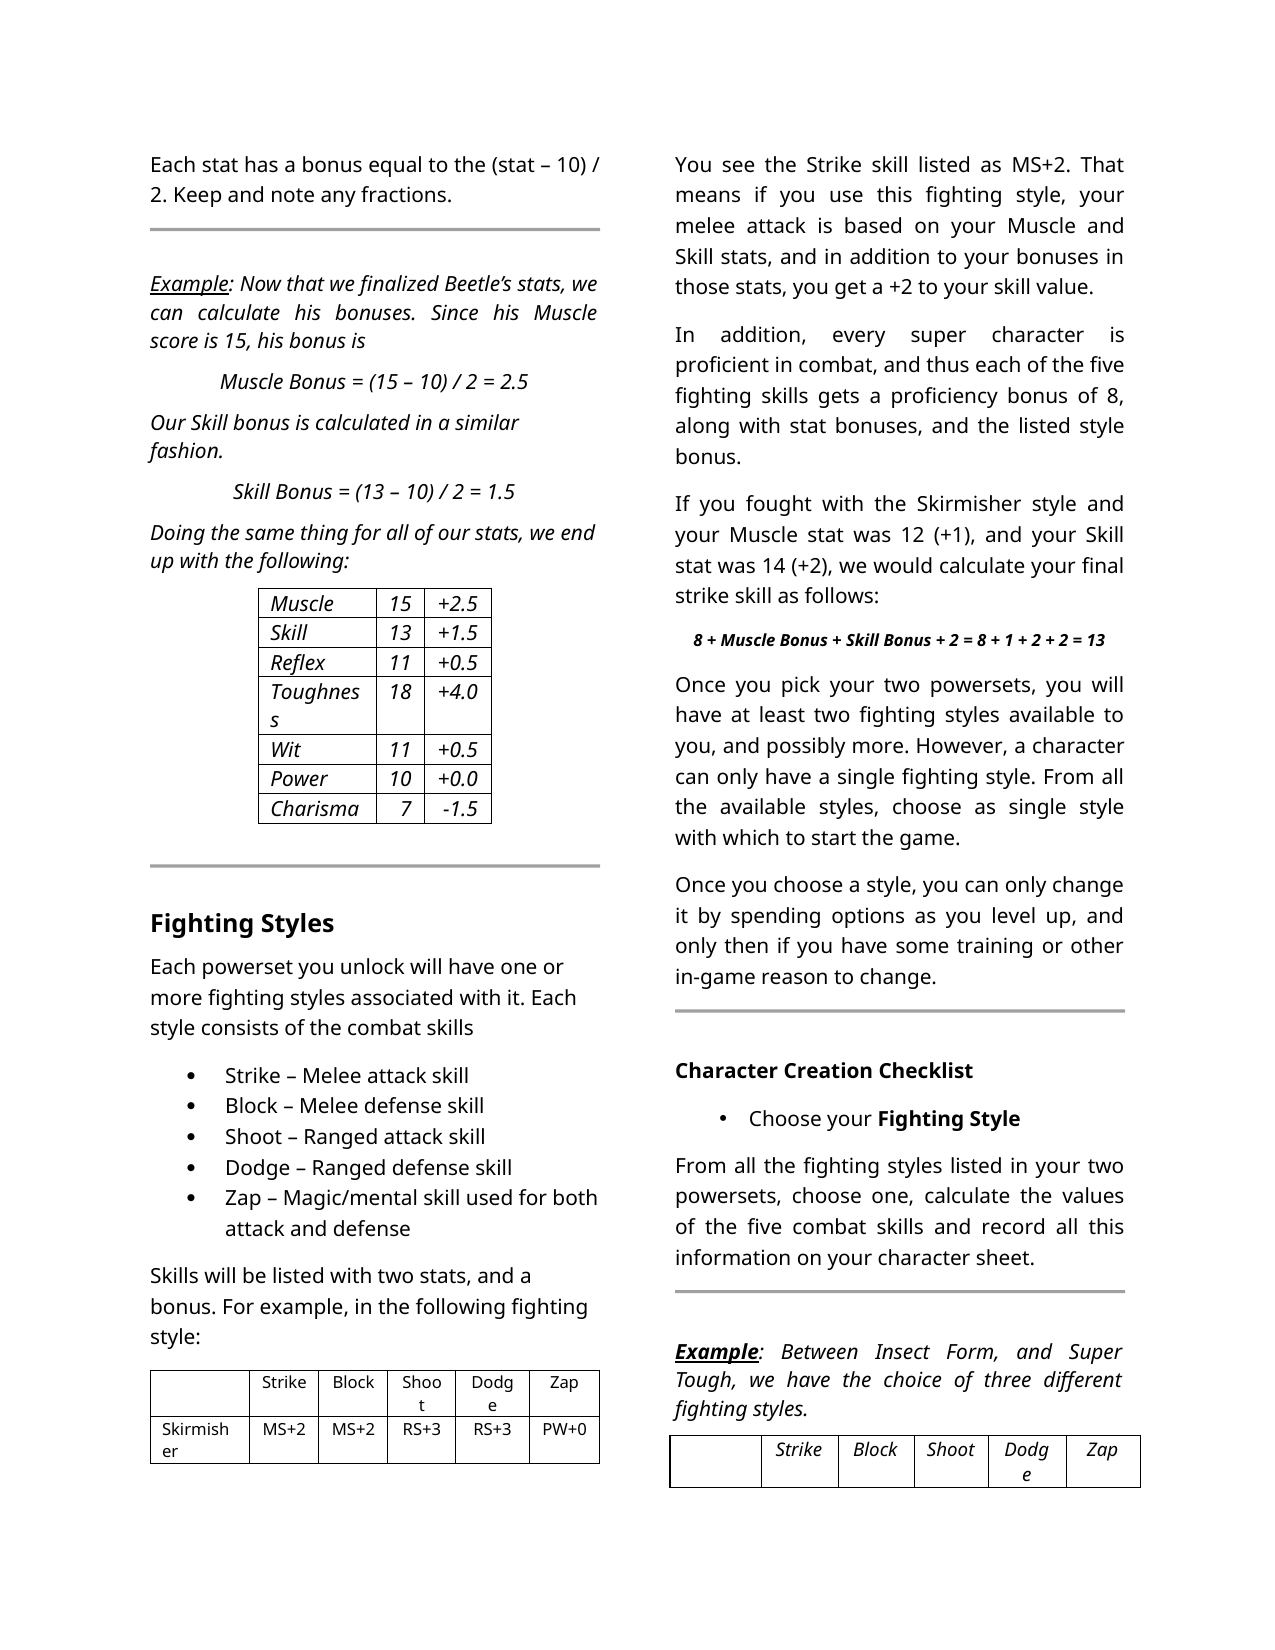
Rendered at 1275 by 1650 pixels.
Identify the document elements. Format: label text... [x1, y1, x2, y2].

table_cell 11 [377, 735, 424, 763]
text Once you pick your two powersets, you will have at least two fighting styles available to you, and possibly more. However, a character can only have a single fighting style. From all the available styles, choose as single style with which to start the game. [675, 670, 1125, 851]
table_header Dodge [989, 1436, 1066, 1487]
text Once you choose a style, you can only change it by spending options as you level up, and only then if you have some training or other in-game reason to change. [675, 870, 1125, 991]
text Our Skill bonus is calculated in a similar fashion. [150, 408, 600, 465]
table_cell 11 [377, 648, 424, 676]
table_header Block [319, 1371, 387, 1416]
table_cell Skirmisher [151, 1417, 249, 1463]
text In addition, every super character is proficient in combat, and thus each of the five fighting skills gets a proficiency bonus of 8, along with stat bonuses, and the listed style bonus. [675, 320, 1125, 471]
table_cell Skill [259, 618, 376, 647]
table_cell Wit [259, 735, 376, 763]
list Choose your Fighting Style [719, 1104, 1125, 1132]
table_cell MS+2 [250, 1417, 318, 1463]
table_cell RS+3 [456, 1417, 529, 1463]
table_header Block [839, 1436, 914, 1487]
table_cell -1.5 [425, 794, 491, 822]
table_header 15 [377, 589, 424, 617]
table_cell 10 [377, 765, 424, 793]
table_header [671, 1436, 761, 1487]
text Each powerset you unlock will have one or more fighting styles associated with it. Each style consists of the combat skills [150, 952, 600, 1042]
table_cell +0.5 [425, 735, 491, 763]
text Doing the same thing for all of our stats, we end up with the following: [150, 518, 600, 575]
table_cell +0.5 [425, 648, 491, 676]
list Zap – Magic/mental skill used for both attack and defense [187, 1183, 600, 1242]
text You see the Strike skill listed as MS+2. That means if you use this fighting style, your melee attack is based on your Muscle and Skill stats, and in addition to your bonuses in those stats, you get a +2 to your skill value. [675, 150, 1125, 301]
text If you fought with the Skirmisher style and your Muscle stat was 12 (+1), and your Skill stat was 14 (+2), we would calculate your final strike skill as follows: [675, 489, 1125, 610]
table_header +2.5 [425, 589, 491, 617]
table_header Shoot [915, 1436, 988, 1487]
table_cell +0.0 [425, 765, 491, 793]
list Block – Melee defense skill [187, 1091, 600, 1120]
table_cell RS+3 [388, 1417, 455, 1463]
table_header Muscle [259, 589, 376, 617]
text Fighting Styles [150, 906, 600, 940]
table_cell 7 [377, 794, 424, 822]
table_cell +4.0 [425, 677, 491, 734]
text Example: Now that we finalized Beetle’s stats, we can calculate his bonuses. Since his Muscle score is 15, his bonus is [150, 269, 600, 354]
table_header Dodge [456, 1371, 529, 1416]
text Skill Bonus = (13 – 10) / 2 = 1.5 [150, 477, 600, 506]
table_cell PW+0 [530, 1417, 599, 1463]
table_cell 18 [377, 677, 424, 734]
list Strike – Melee attack skill [187, 1061, 600, 1089]
table_cell MS+2 [319, 1417, 387, 1463]
table_header Zap [530, 1371, 599, 1416]
text 8 + Muscle Bonus + Skill Bonus + 2 = 8 + 1 + 2 + 2 = 13 [675, 629, 1125, 651]
list Dodge – Ranged defense skill [187, 1153, 600, 1181]
table_header Strike [762, 1436, 838, 1487]
table_cell Toughness [259, 677, 376, 734]
table_header Shoot [388, 1371, 455, 1416]
table_header [151, 1371, 249, 1416]
text Skills will be listed with two stats, and a bonus. For example, in the following fighting style: [150, 1261, 600, 1351]
text Character Creation Checklist [675, 1056, 1125, 1085]
text From all the fighting styles listed in your two powersets, choose one, calculate the values of the five combat skills and record all this information on your character sheet. [675, 1151, 1125, 1271]
table_cell 13 [377, 618, 424, 647]
text Each stat has a bonus equal to the (stat – 10) / 2. Keep and note any fractions. [150, 150, 600, 209]
table_cell Charisma [259, 794, 376, 822]
table_cell Reflex [259, 648, 376, 676]
table_header Zap [1067, 1436, 1140, 1487]
table_header Strike [250, 1371, 318, 1416]
table_cell Power [259, 765, 376, 793]
text Muscle Bonus = (15 – 10) / 2 = 2.5 [150, 367, 600, 395]
text Example: Between Insect Form, and Super Tough, we have the choice of three different fighting styles. [675, 1337, 1125, 1422]
table_cell +1.5 [425, 618, 491, 647]
list Shoot – Ranged attack skill [187, 1122, 600, 1150]
